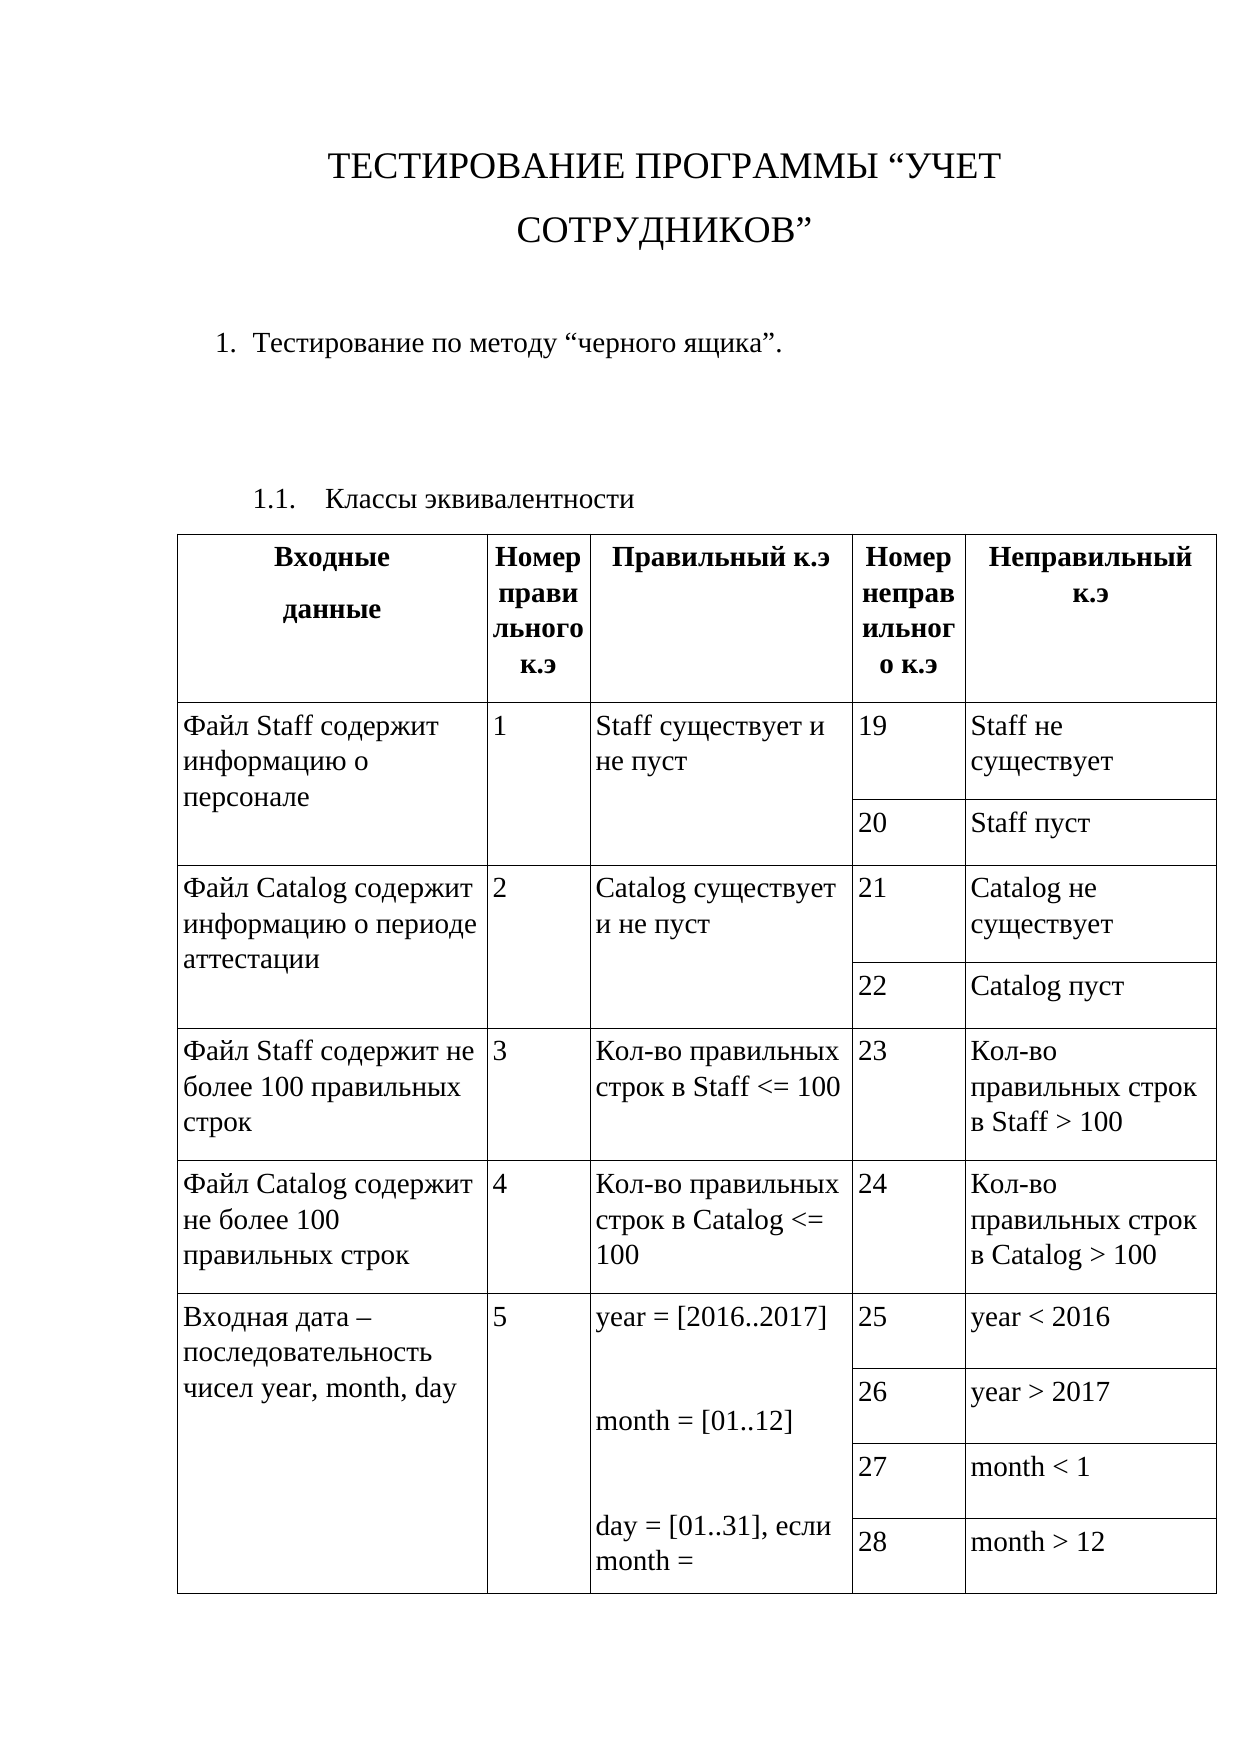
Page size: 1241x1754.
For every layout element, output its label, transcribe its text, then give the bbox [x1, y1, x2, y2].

table_cell Catalog существует и не пуст [591, 866, 852, 1028]
table_cell 19 [853, 703, 965, 799]
table_cell 2 [488, 866, 590, 1028]
table_cell Staff пуст [966, 800, 1216, 865]
table_cell Кол-во правильных строк в Staff <= 100 [591, 1029, 852, 1160]
table_cell 5 [488, 1294, 590, 1593]
table_cell 21 [853, 866, 965, 962]
table_cell year > 2017 [966, 1369, 1216, 1443]
table_header Правильный к.э [591, 535, 852, 702]
table_header Неправильный к.э [966, 535, 1216, 702]
table_cell Кол-во правильных строк в Staff > 100 [966, 1029, 1216, 1160]
subtitle ТЕСТИРОВАНИЕ ПРОГРАММЫ “УЧЕТ СОТРУДНИКОВ” [177, 143, 1152, 251]
list Классы эквивалентности [252, 481, 1152, 515]
table_cell 4 [488, 1161, 590, 1293]
table_cell Файл Catalog содержит не более 100 правильных строк [178, 1161, 487, 1293]
table_cell Catalog не существует [966, 866, 1216, 962]
table_cell 3 [488, 1029, 590, 1160]
table_cell Кол-во правильных строк в Catalog > 100 [966, 1161, 1216, 1293]
table_cell year = [2016..2017] month = [01..12] day = [01..31], если month = [591, 1294, 852, 1593]
list Тестирование по методу “черного ящика”. [215, 325, 1152, 358]
table_cell 22 [853, 963, 965, 1028]
table_header Номер неправильного к.э [853, 535, 965, 702]
table_cell 28 [853, 1519, 965, 1593]
table_cell month > 12 [966, 1519, 1216, 1593]
table_cell 26 [853, 1369, 965, 1443]
table_cell Catalog пуст [966, 963, 1216, 1028]
table_cell 20 [853, 800, 965, 865]
table_cell Файл Staff содержит информацию о персонале [178, 703, 487, 865]
table_cell 27 [853, 1444, 965, 1518]
table_header Входные данные [178, 535, 487, 702]
table_cell 23 [853, 1029, 965, 1160]
table_cell 25 [853, 1294, 965, 1368]
table_cell Кол-во правильных строк в Catalog <= 100 [591, 1161, 852, 1293]
table_cell Входная дата – последовательность чисел year, month, day [178, 1294, 487, 1593]
table_cell 24 [853, 1161, 965, 1293]
table_cell Staff не существует [966, 703, 1216, 799]
table_cell month < 1 [966, 1444, 1216, 1518]
table_cell Файл Catalog содержит информацию о периоде аттестации [178, 866, 487, 1028]
table_header Номер правильного к.э [488, 535, 590, 702]
table_cell Staff существует и не пуст [591, 703, 852, 865]
table_cell Файл Staff содержит не более 100 правильных строк [178, 1029, 487, 1160]
table_cell year < 2016 [966, 1294, 1216, 1368]
table_cell 1 [488, 703, 590, 865]
